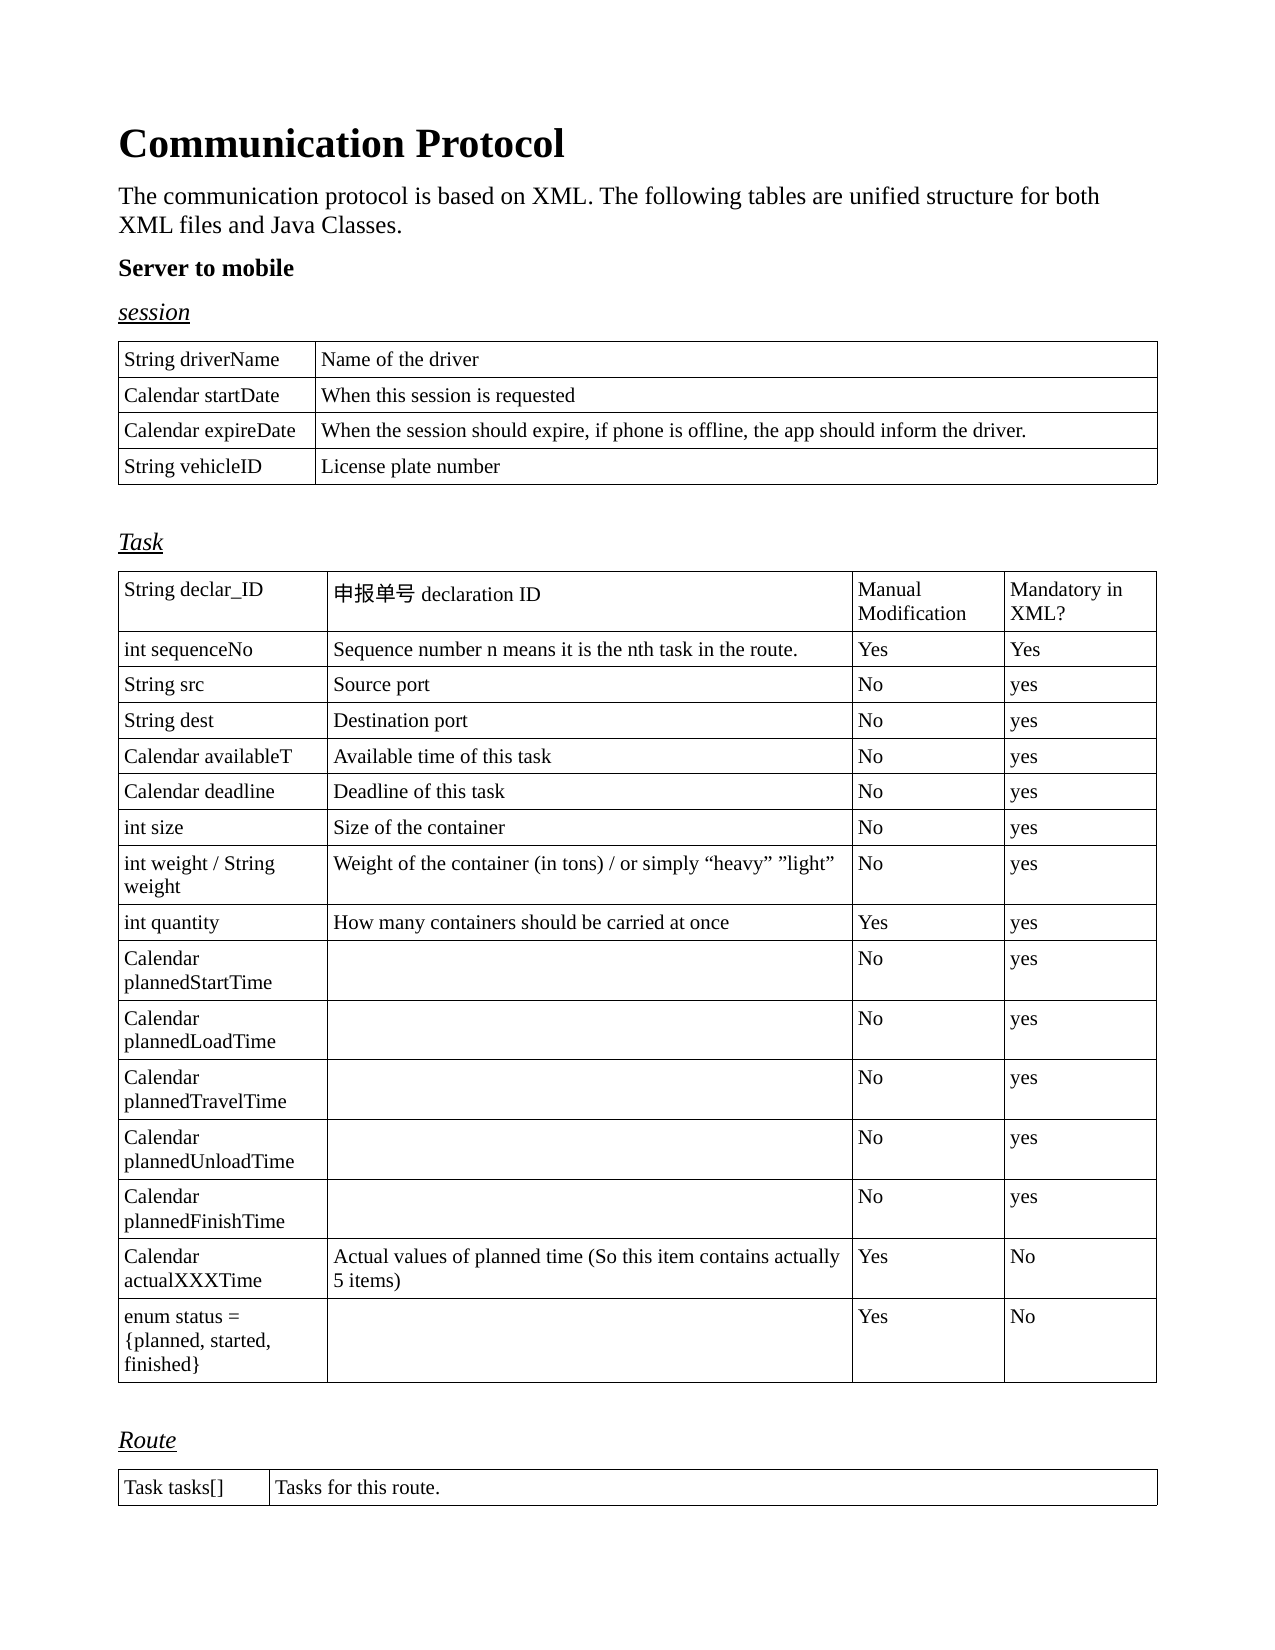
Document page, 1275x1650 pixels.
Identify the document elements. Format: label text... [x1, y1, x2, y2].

table_cell Actual values of planned time (So this item contains actually 5 items) [328, 1239, 852, 1298]
text The communication protocol is based on XML. The following tables are unified structure for both XML files and Java Classes. [118, 181, 1157, 238]
table_cell Calendar plannedLoadTime [119, 1001, 327, 1059]
table_cell yes [1005, 905, 1156, 940]
table_cell [328, 1120, 852, 1179]
table_cell int weight / String weight [119, 846, 327, 904]
table_cell yes [1005, 774, 1156, 809]
table_cell yes [1005, 941, 1156, 999]
table_cell yes [1005, 1001, 1156, 1059]
table_cell enum status = {planned, started, finished} [119, 1299, 327, 1382]
table_header Mandatory in XML? [1005, 572, 1156, 631]
table_cell Calendar plannedTravelTime [119, 1060, 327, 1119]
table_cell No [1005, 1239, 1156, 1298]
table_cell No [853, 1180, 1004, 1238]
table_cell [328, 1001, 852, 1059]
table_cell [328, 1060, 852, 1119]
table_cell int quantity [119, 905, 327, 940]
table_cell No [853, 810, 1004, 844]
table_cell Calendar plannedStartTime [119, 941, 327, 999]
table_cell yes [1005, 810, 1156, 844]
table_cell Yes [853, 905, 1004, 940]
table_cell No [853, 703, 1004, 738]
table_header Manual Modification [853, 572, 1004, 631]
table_cell Source port [328, 667, 852, 702]
table_header String driverName [119, 342, 315, 377]
table_cell String src [119, 667, 327, 702]
table_cell yes [1005, 667, 1156, 702]
text Task [118, 527, 1157, 556]
table_cell [328, 1180, 852, 1238]
table_cell Calendar expireDate [119, 413, 315, 448]
table_cell Calendar deadline [119, 774, 327, 809]
table_cell No [853, 941, 1004, 999]
table_cell Calendar plannedUnloadTime [119, 1120, 327, 1179]
table_cell License plate number [316, 449, 1157, 483]
table_cell No [853, 739, 1004, 773]
table_cell Calendar availableT [119, 739, 327, 773]
table_cell Yes [853, 1299, 1004, 1382]
text Communication Protocol [118, 118, 1157, 166]
table_cell When this session is requested [316, 378, 1157, 412]
table_cell Calendar plannedFinishTime [119, 1180, 327, 1238]
table_header Task tasks[] [119, 1470, 269, 1505]
table_cell How many containers should be carried at once [328, 905, 852, 940]
table_cell int size [119, 810, 327, 844]
table_cell Destination port [328, 703, 852, 738]
table_header String declar_ID [119, 572, 327, 631]
table_cell String dest [119, 703, 327, 738]
table_header Name of the driver [316, 342, 1157, 377]
table_header 申报单号 declaration ID [328, 572, 852, 631]
text Route [118, 1426, 1157, 1454]
table_cell No [853, 846, 1004, 904]
table_cell yes [1005, 703, 1156, 738]
table_cell No [853, 1060, 1004, 1119]
table_cell yes [1005, 846, 1156, 904]
table_cell Calendar startDate [119, 378, 315, 412]
table_cell No [853, 667, 1004, 702]
table_cell yes [1005, 739, 1156, 773]
table_cell When the session should expire, if phone is offline, the app should inform the driver. [316, 413, 1157, 448]
table_cell int sequenceNo [119, 632, 327, 666]
table_cell Calendar actualXXXTime [119, 1239, 327, 1298]
text session [118, 297, 1157, 326]
table_cell Weight of the container (in tons) / or simply “heavy” ”light” [328, 846, 852, 904]
table_cell Deadline of this task [328, 774, 852, 809]
table_cell No [853, 1120, 1004, 1179]
table_cell No [853, 774, 1004, 809]
table_cell [328, 941, 852, 999]
table_cell [328, 1299, 852, 1382]
table_cell No [1005, 1299, 1156, 1382]
table_cell Yes [853, 1239, 1004, 1298]
table_cell yes [1005, 1180, 1156, 1238]
table_cell Available time of this task [328, 739, 852, 773]
table_cell No [853, 1001, 1004, 1059]
table_cell String vehicleID [119, 449, 315, 483]
table_cell yes [1005, 1060, 1156, 1119]
table_cell Sequence number n means it is the nth task in the route. [328, 632, 852, 666]
table_cell Yes [853, 632, 1004, 666]
table_cell Size of the container [328, 810, 852, 844]
table_cell Yes [1005, 632, 1156, 666]
text Server to mobile [118, 253, 1157, 282]
table_cell yes [1005, 1120, 1156, 1179]
table_header Tasks for this route. [270, 1470, 1157, 1505]
